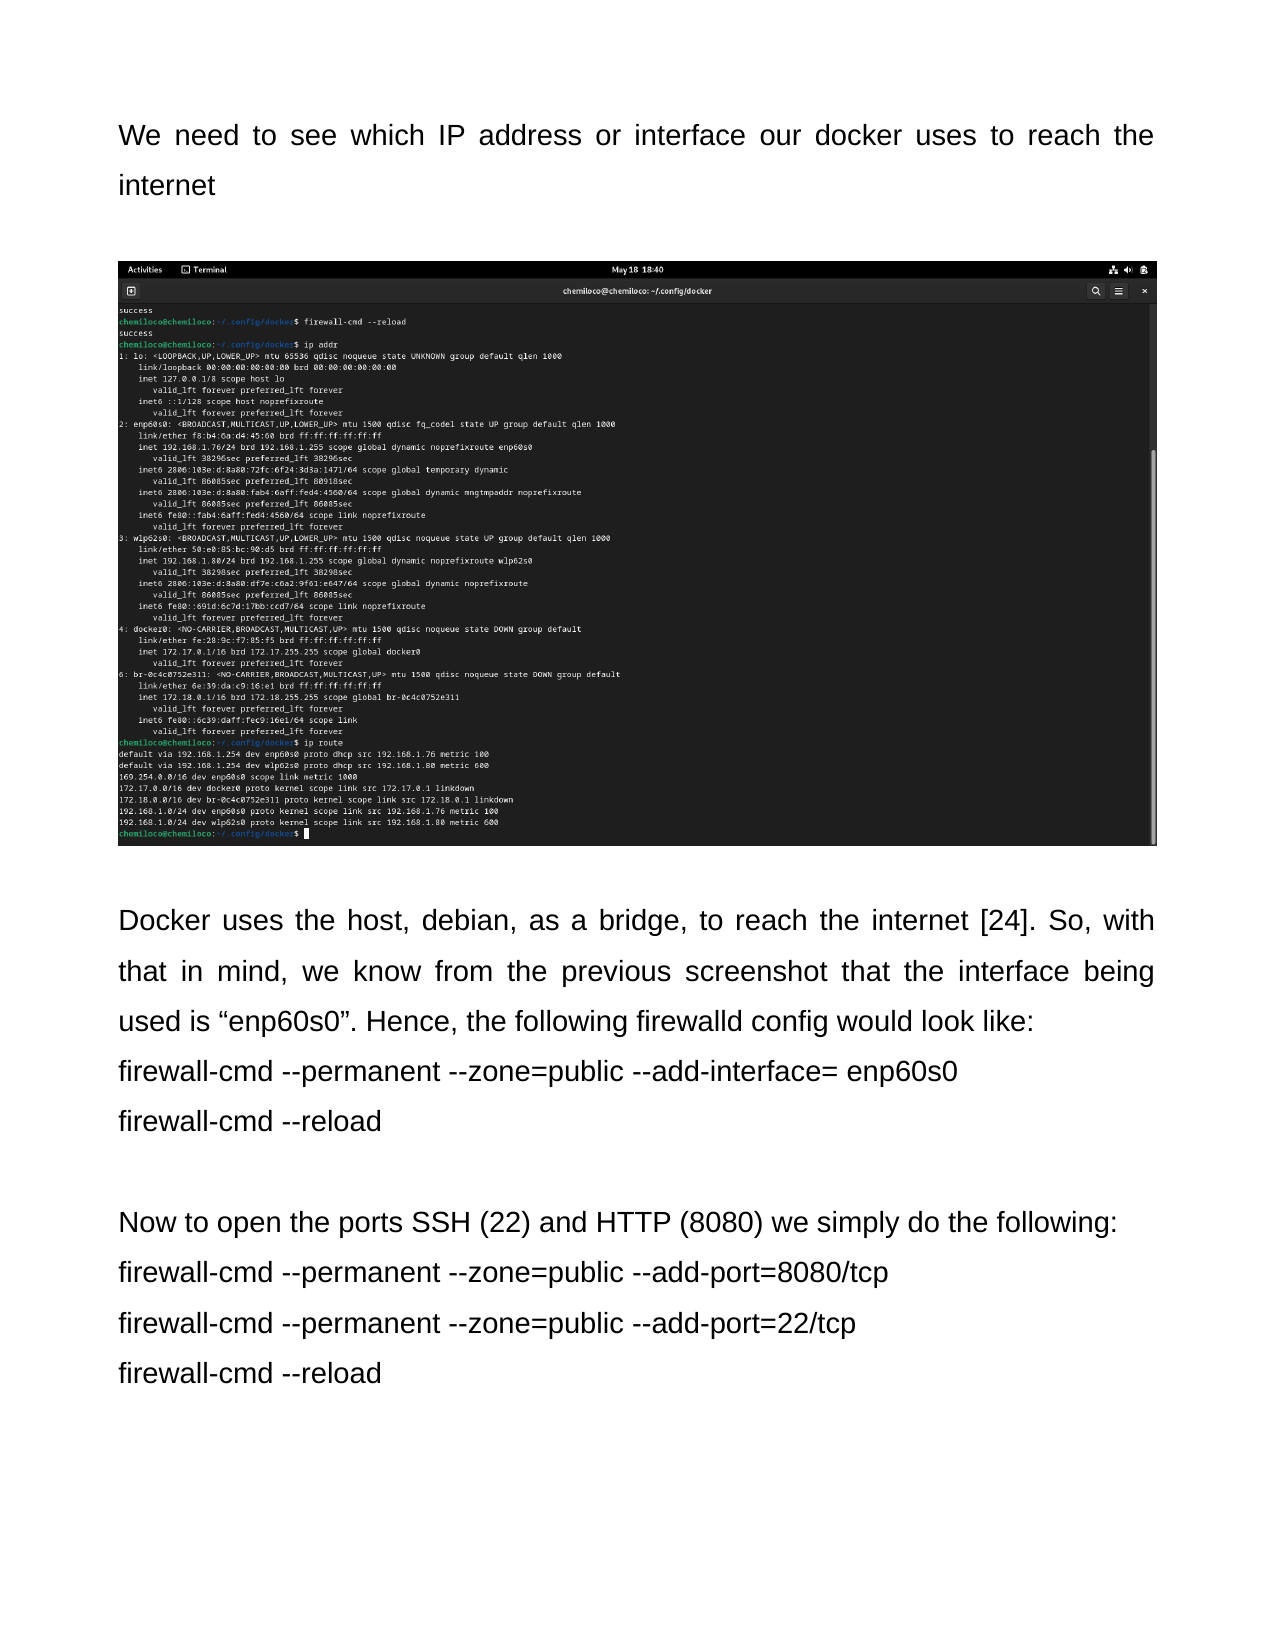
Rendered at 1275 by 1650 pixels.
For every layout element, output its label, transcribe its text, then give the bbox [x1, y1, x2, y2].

text firewall-cmd --permanent --zone=public --add-port=8080/tcp [118, 1255, 1157, 1289]
text firewall-cmd --reload [118, 1104, 1157, 1138]
text firewall-cmd --permanent --zone=public --add-port=22/tcp [118, 1306, 1157, 1339]
text firewall-cmd --permanent --zone=public --add-interface= enp60s0 [118, 1054, 1157, 1088]
text firewall-cmd --reload [118, 1356, 1157, 1389]
picture [118, 261, 1157, 846]
text Now to open the ports SSH (22) and HTTP (8080) we simply do the following: [118, 1205, 1157, 1239]
text Docker uses the host, debian, as a bridge, to reach the internet [24]. So, with that in mind, we know from the previous screenshot that the interface being used is “enp60s0”. Hence, the following firewalld config would look like: [118, 903, 1157, 1037]
text We need to see which IP address or interface our docker uses to reach the internet [118, 118, 1157, 202]
